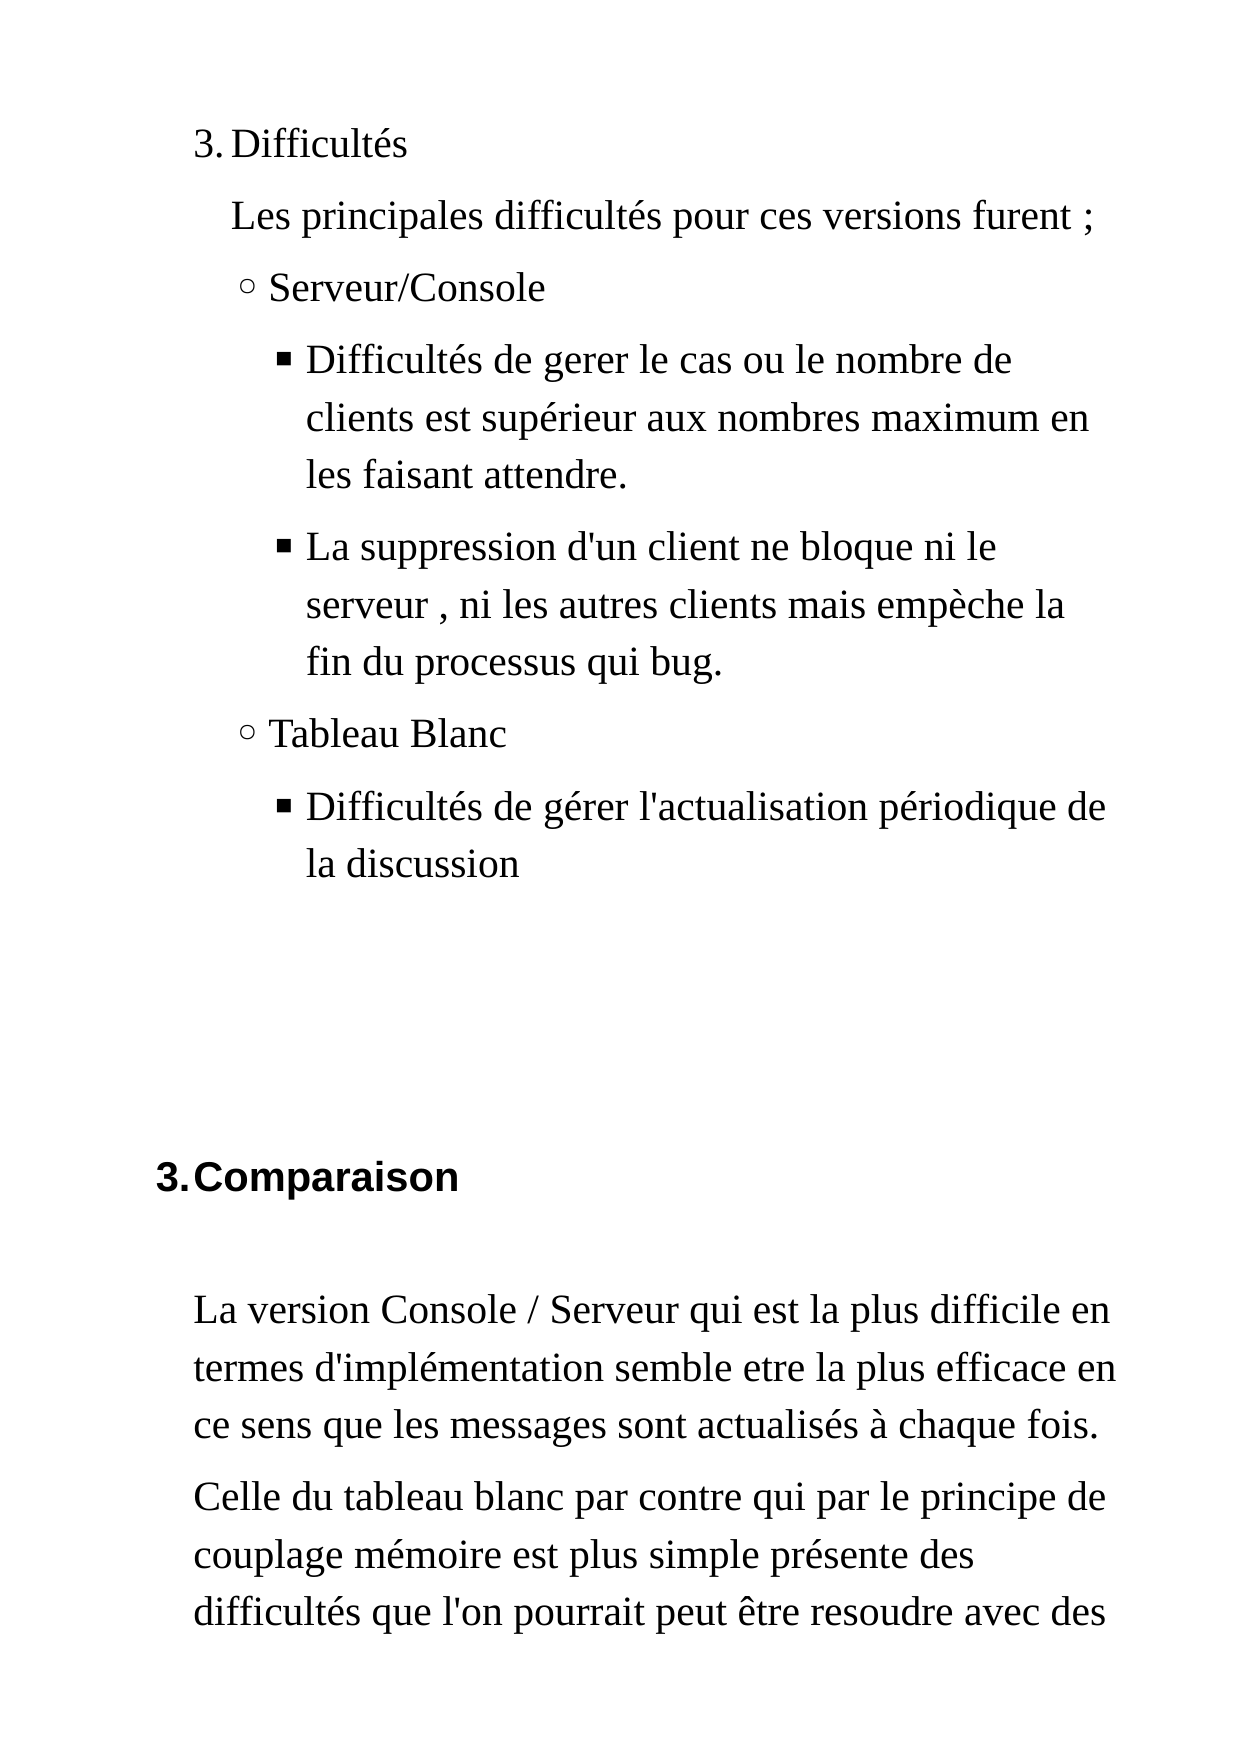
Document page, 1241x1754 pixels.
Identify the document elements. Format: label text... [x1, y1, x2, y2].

list Difficultés [193, 118, 1122, 166]
title Comparaison [156, 1152, 1122, 1200]
list Serveur/Console [231, 262, 1122, 310]
list Difficultés de gérer l'actualisation périodique de la discussion [268, 781, 1122, 887]
list La suppression d'un client ne bloque ni le serveur , ni les autres clients mais empèche la fin du processus qui bug. [268, 522, 1122, 685]
list La version Console / Serveur qui est la plus difficile en termes d'implémentation semble etre la plus efficace en ce sens que les messages sont actualisés à chaque fois. [156, 1284, 1122, 1447]
list Difficultés de gerer le cas ou le nombre de clients est supérieur aux nombres maximum en les faisant attendre. [268, 334, 1122, 497]
list Les principales difficultés pour ces versions furent ; [193, 190, 1122, 238]
list Celle du tableau blanc par contre qui par le principe de couplage mémoire est plus simple présente des difficultés que l'on pourrait peut être resoudre avec des [156, 1472, 1122, 1634]
list Tableau Blanc [231, 709, 1122, 757]
